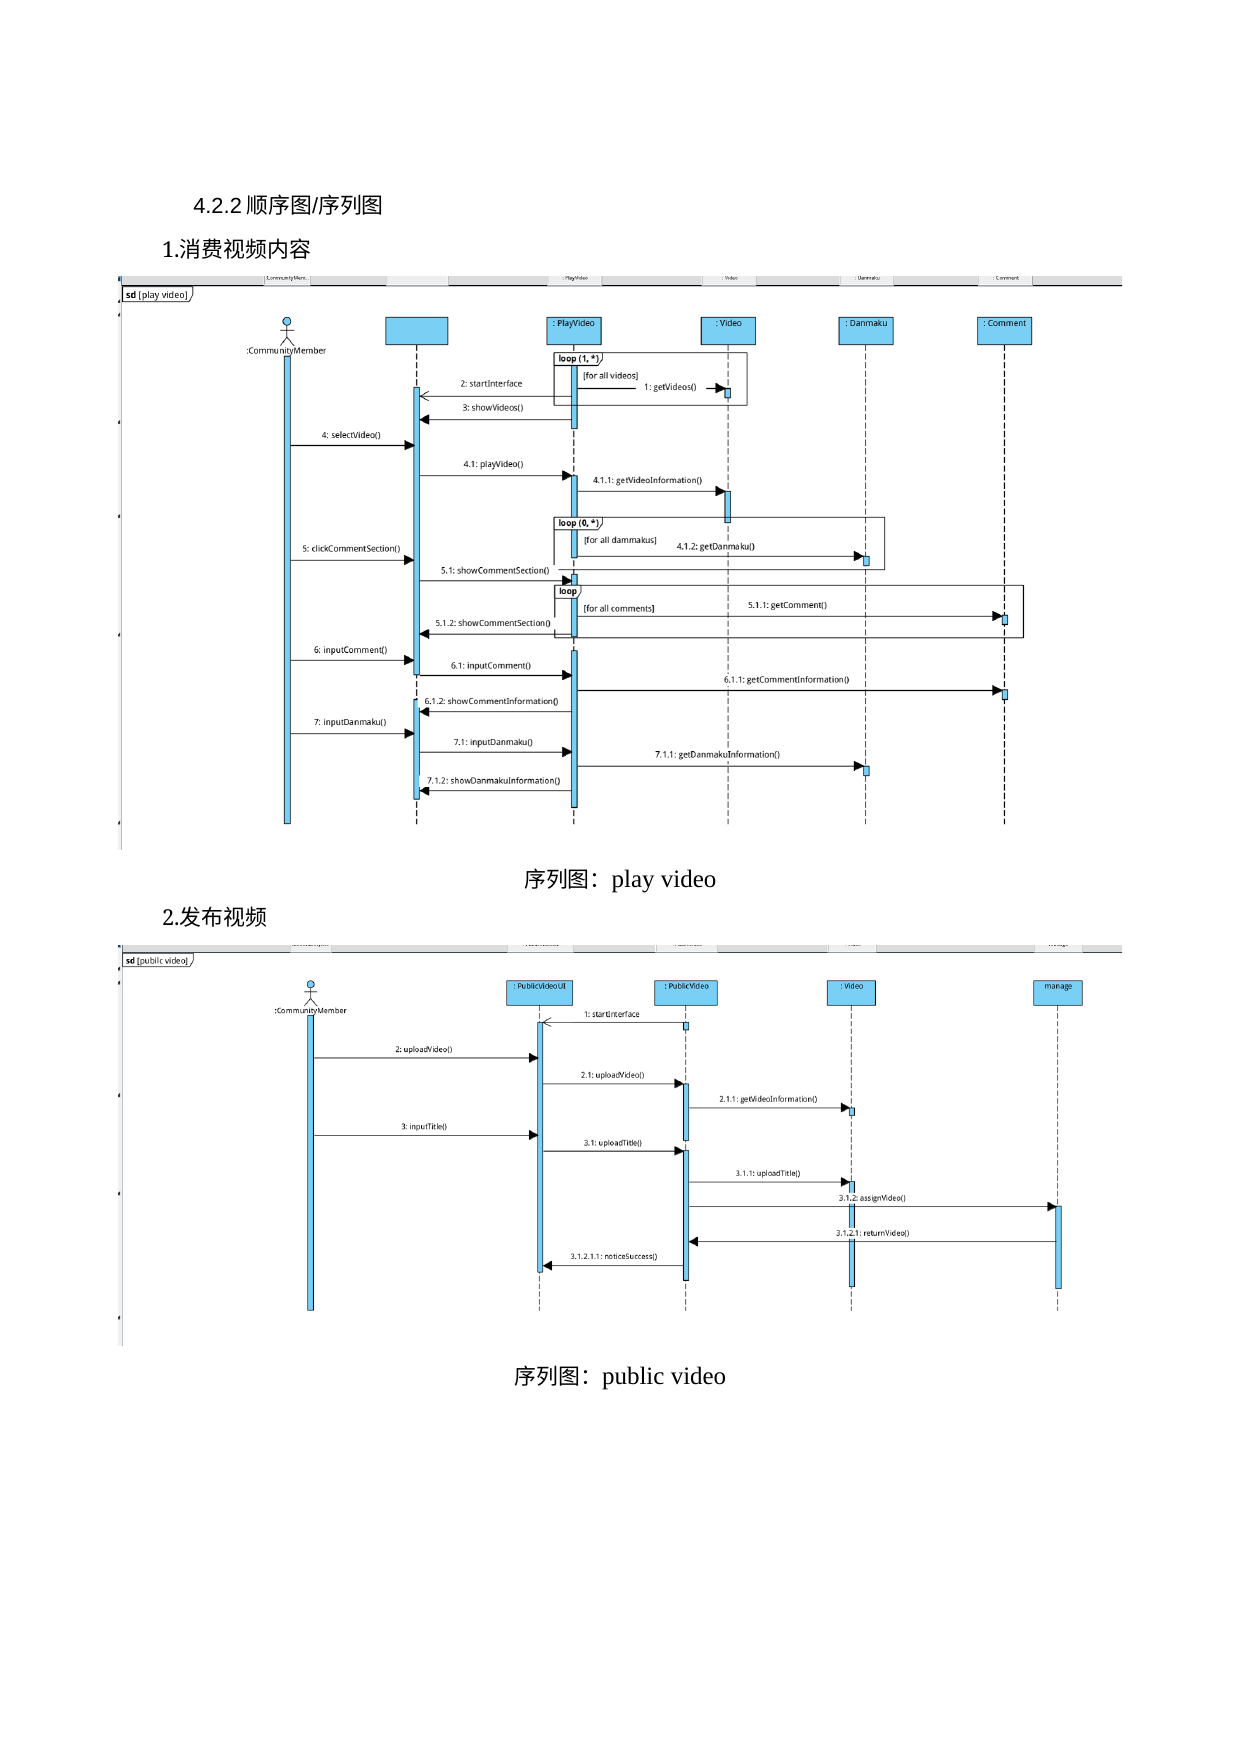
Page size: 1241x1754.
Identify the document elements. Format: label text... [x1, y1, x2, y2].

text 序列图：public video [118, 1346, 1122, 1390]
subtitle 4.2.2顺序图/序列图 [118, 188, 1122, 219]
text 序列图：play video [118, 850, 1122, 894]
text 1.消费视频内容 [118, 232, 1122, 264]
picture [118, 945, 1123, 1346]
text 2.发布视频 [118, 900, 1122, 932]
picture [118, 276, 1123, 850]
